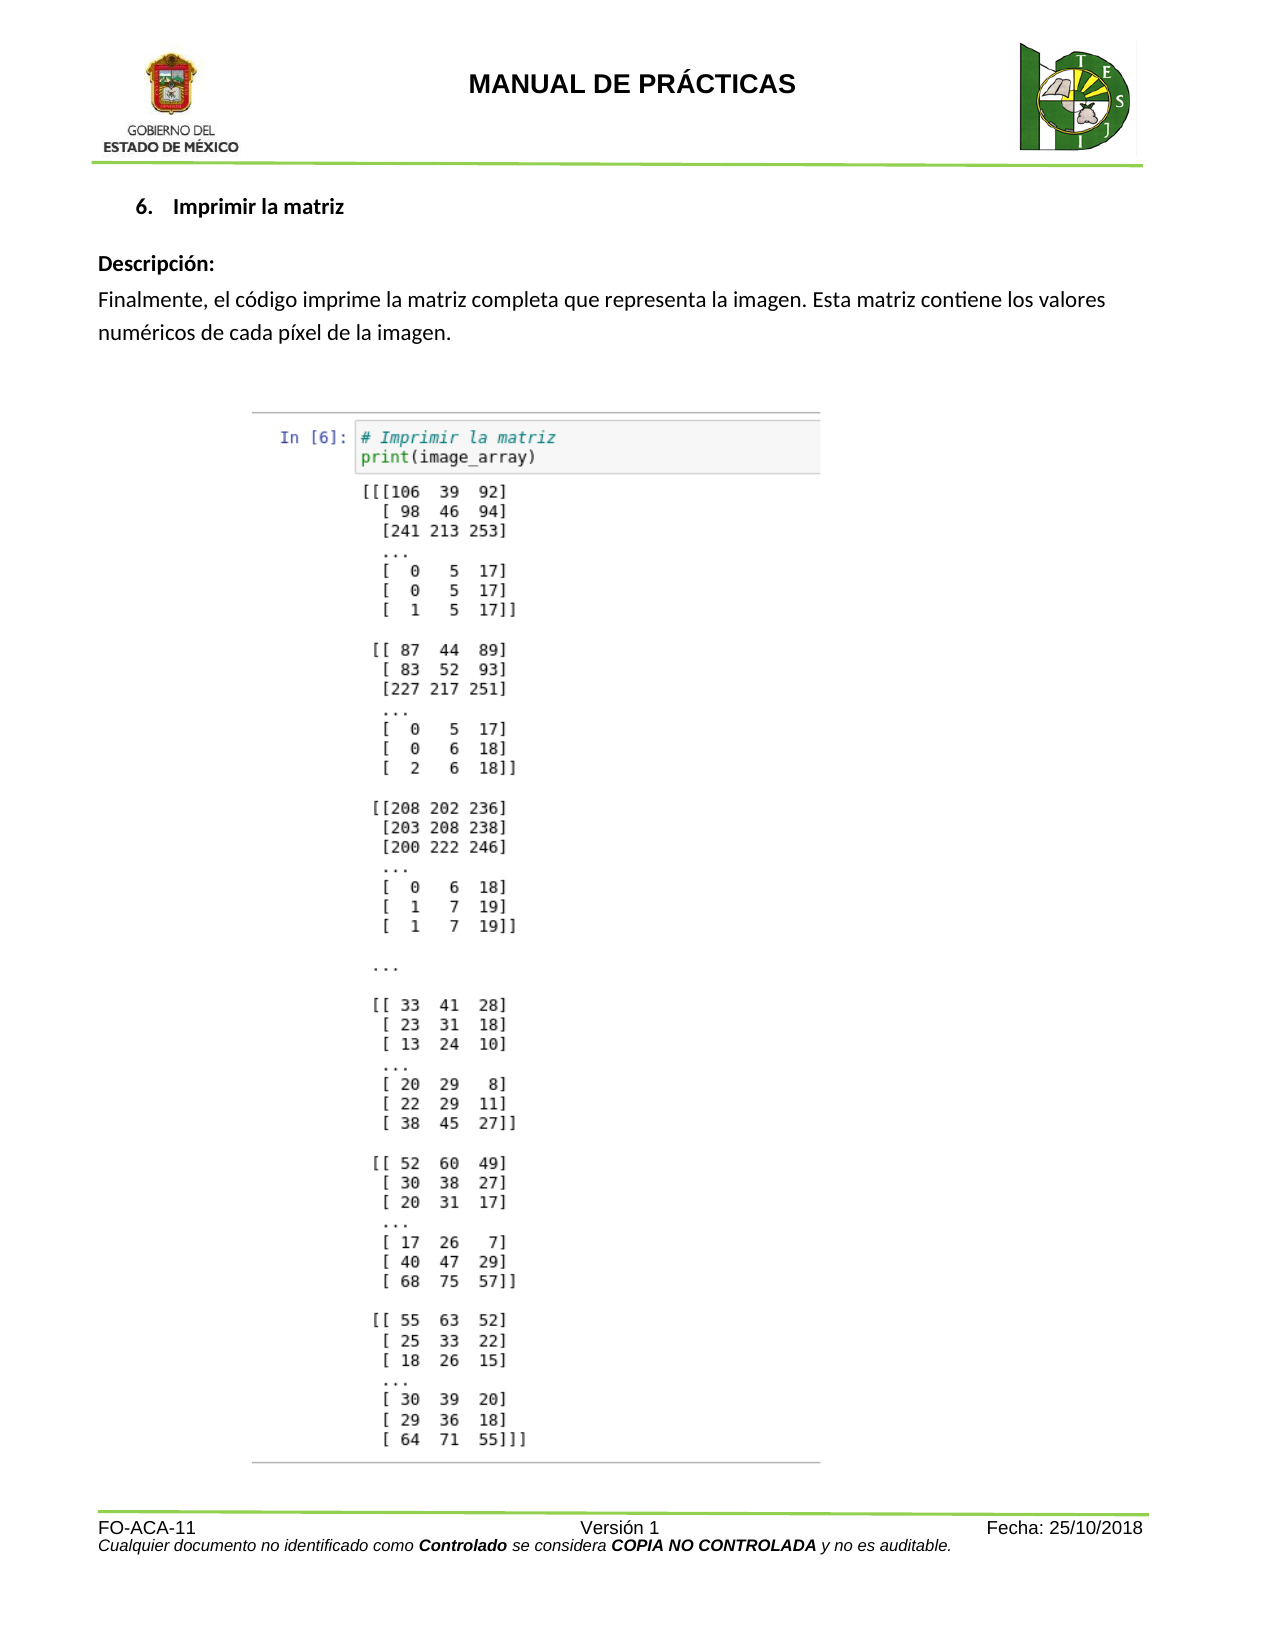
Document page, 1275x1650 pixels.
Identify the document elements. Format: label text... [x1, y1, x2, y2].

list Imprimir la matriz [135, 192, 1183, 220]
picture [1018, 41, 1137, 157]
picture [95, 42, 241, 161]
subtitle Descripción: [98, 249, 1183, 277]
text Finalmente, el código imprime la matriz completa que representa la imagen. Esta matriz contiene los valores numéricos de cada píxel de la imagen. [98, 286, 1183, 346]
picture [252, 407, 821, 1466]
